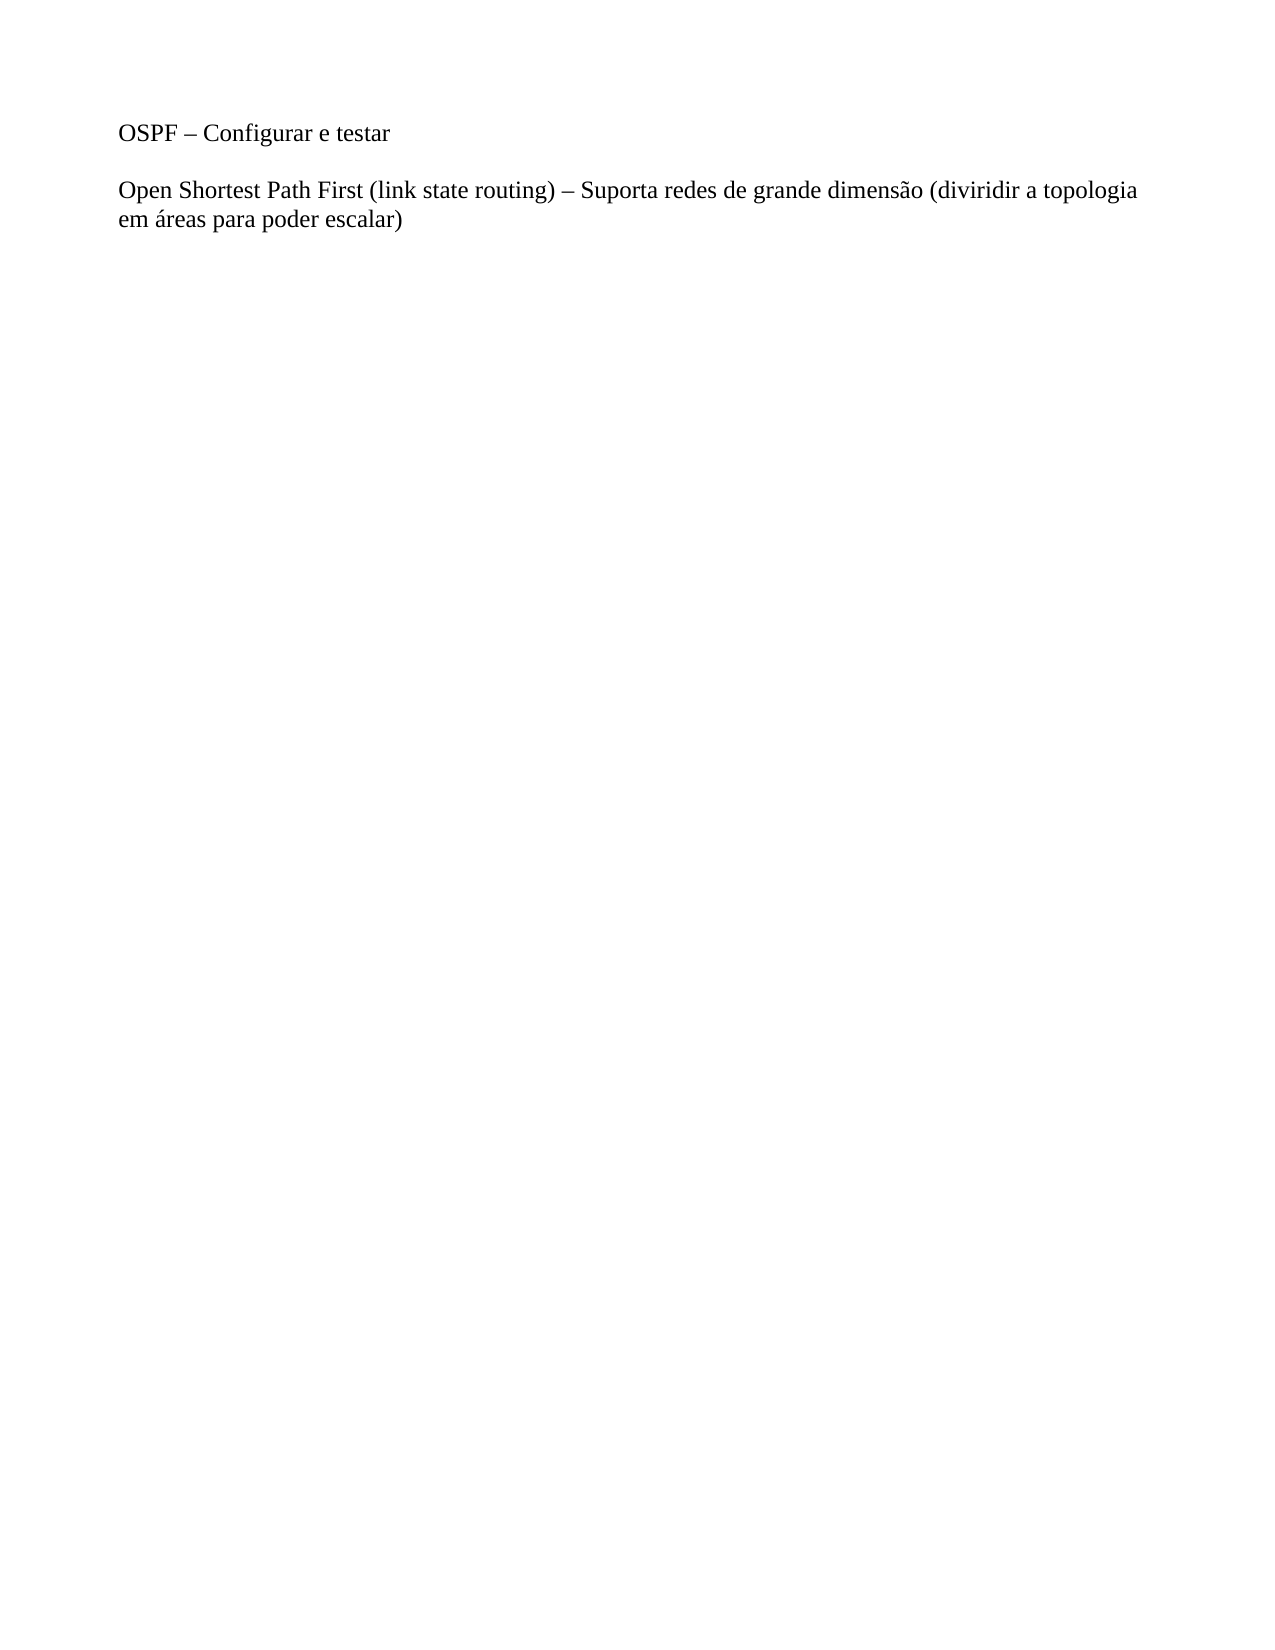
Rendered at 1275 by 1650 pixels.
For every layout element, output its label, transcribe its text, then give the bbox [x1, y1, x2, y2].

text Open Shortest Path First (link state routing) – Suporta redes de grande dimensão (diviridir a topologia em áreas para poder escalar) [118, 176, 1157, 233]
text OSPF – Configurar e testar [118, 118, 1157, 147]
